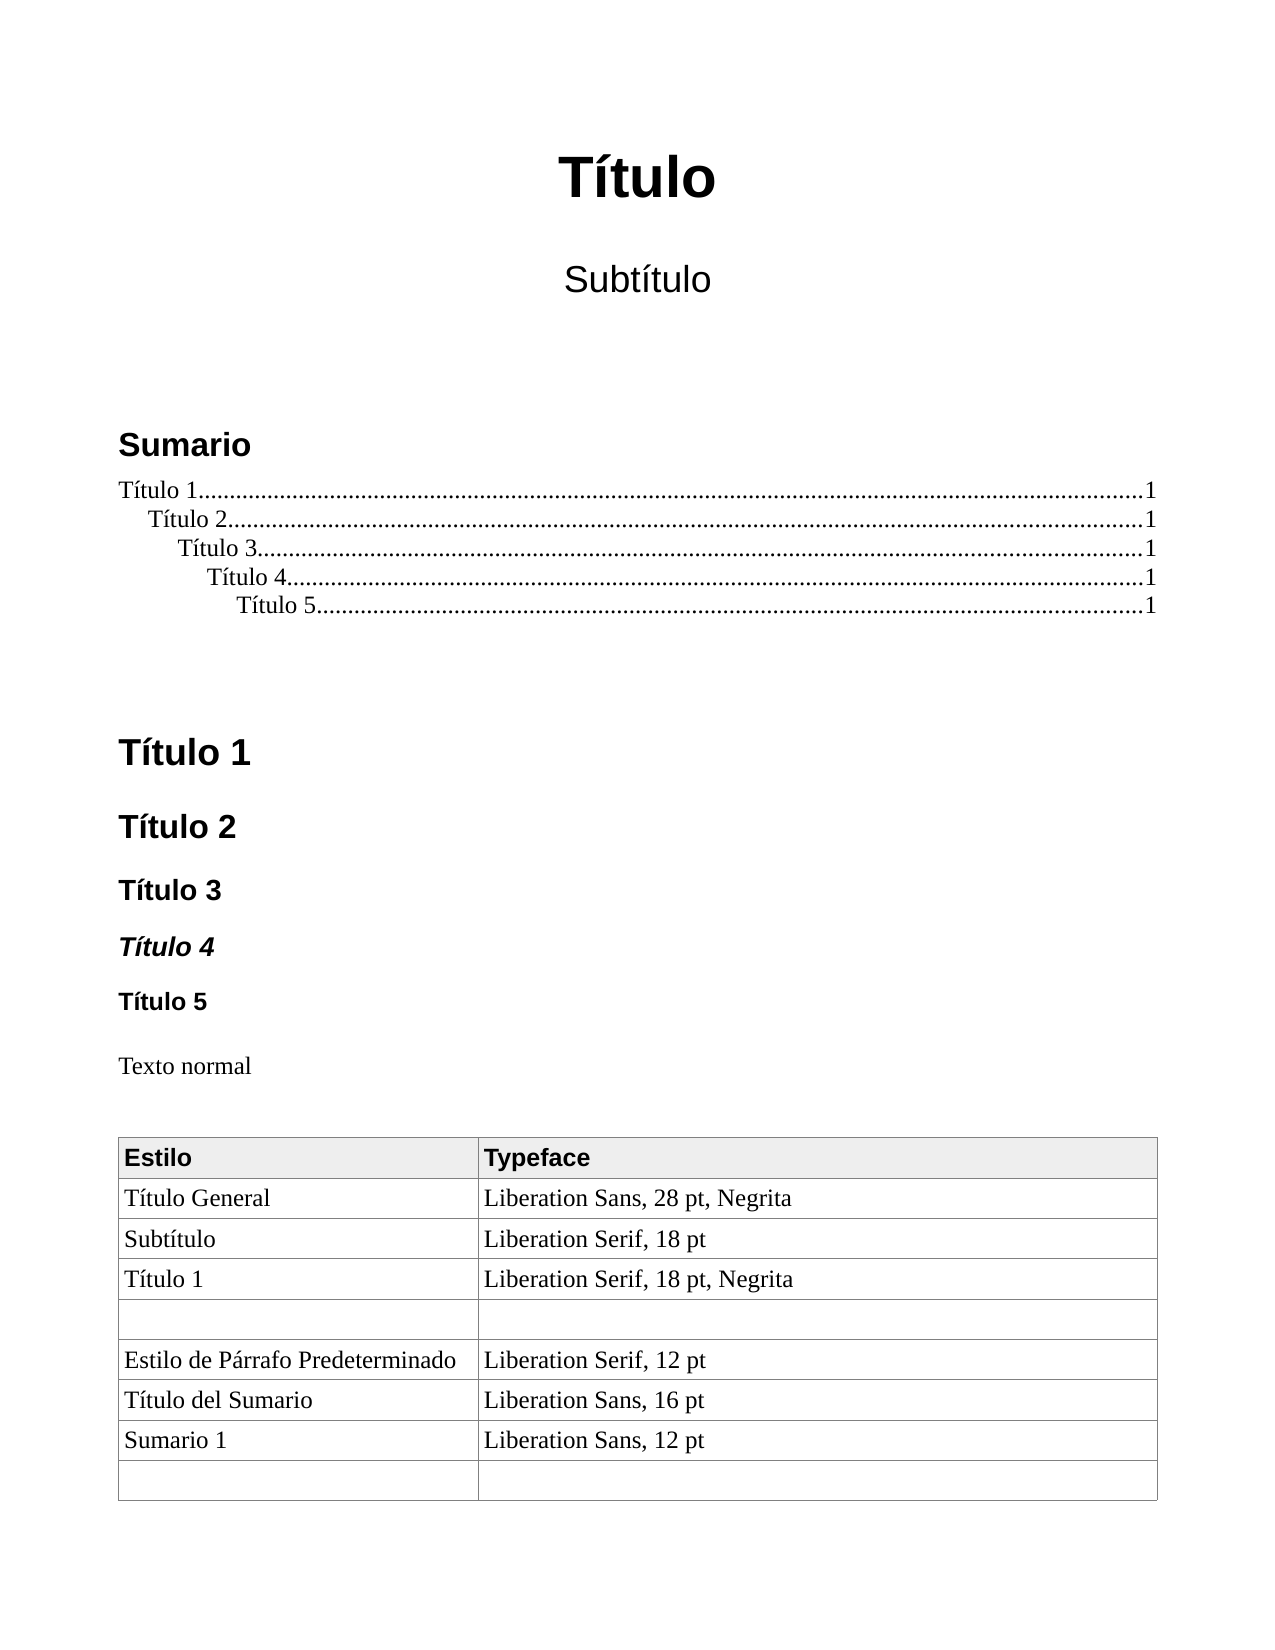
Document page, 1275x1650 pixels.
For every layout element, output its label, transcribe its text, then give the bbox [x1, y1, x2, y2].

table_cell Subtítulo [119, 1219, 478, 1258]
table_cell Título 1 [119, 1259, 478, 1298]
table_cell [479, 1461, 1157, 1500]
table_cell Liberation Sans, 16 pt [479, 1380, 1157, 1419]
table_cell Liberation Serif, 18 pt [479, 1219, 1157, 1258]
subtitle Título 3 [118, 872, 1157, 906]
table_cell Liberation Serif, 12 pt [479, 1340, 1157, 1379]
text Título 2 1 [148, 504, 1157, 533]
table_header Estilo [119, 1138, 478, 1178]
subtitle Título 1 [118, 731, 1157, 774]
table_cell Sumario 1 [119, 1421, 478, 1460]
table_cell Estilo de Párrafo Predeterminado [119, 1340, 478, 1379]
table_cell Liberation Serif, 18 pt, Negrita [479, 1259, 1157, 1298]
text Título 5 1 [236, 591, 1157, 619]
table_cell [119, 1300, 478, 1339]
title Título [118, 143, 1157, 210]
subtitle Subtítulo [118, 258, 1157, 301]
subtitle Título 4 [118, 931, 1157, 962]
text Título 1 1 [118, 476, 1157, 504]
table_cell Liberation Sans, 12 pt [479, 1421, 1157, 1460]
text Texto normal [118, 1051, 1157, 1080]
table_header Typeface [479, 1138, 1157, 1178]
subtitle Título 5 [118, 987, 1157, 1016]
table_cell [479, 1300, 1157, 1339]
table_cell Liberation Sans, 28 pt, Negrita [479, 1179, 1157, 1218]
text Título 4 1 [207, 562, 1157, 591]
table_cell Título General [119, 1179, 478, 1218]
subtitle Sumario [118, 424, 1157, 463]
text Título 3 1 [177, 533, 1157, 562]
table_cell Título del Sumario [119, 1380, 478, 1419]
subtitle Título 2 [118, 807, 1157, 845]
table_cell [119, 1461, 478, 1500]
